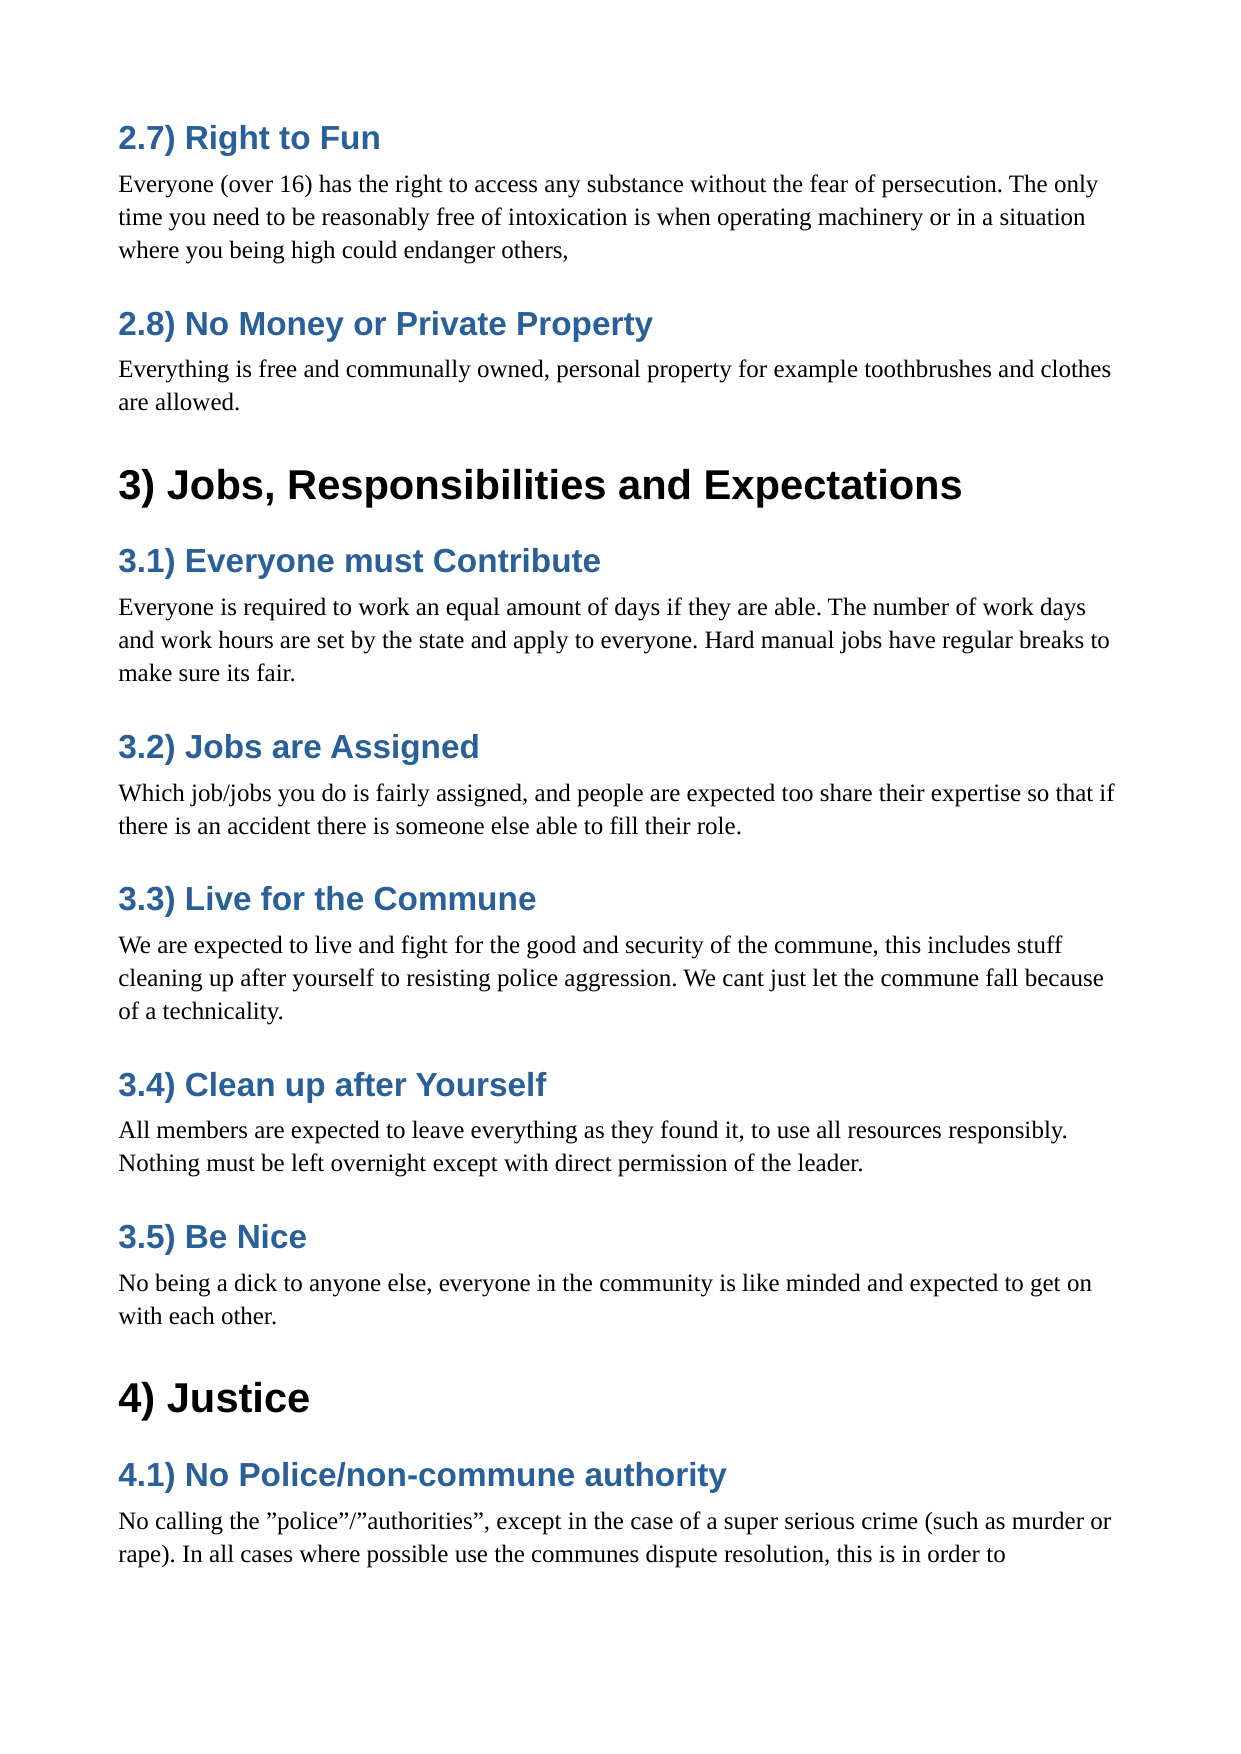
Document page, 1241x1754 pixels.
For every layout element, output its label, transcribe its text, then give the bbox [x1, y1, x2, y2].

subtitle 3) Jobs, Responsibilities and Expectations [118, 460, 1122, 508]
subtitle 3.3) Live for the Commune [118, 879, 1122, 918]
subtitle 3.5) Be Nice [118, 1217, 1122, 1255]
text We are expected to live and fight for the good and security of the commune, this includes stuff cleaning up after yourself to resisting police aggression. We cant just let the commune fall because of a technicality. [118, 930, 1122, 1025]
text All members are expected to leave everything as they found it, to use all resources responsibly. Nothing must be left overnight except with direct permission of the leader. [118, 1116, 1122, 1177]
text Which job/jobs you do is fairly assigned, and people are expected too share their expertise so that if there is an accident there is someone else able to fill their role. [118, 778, 1122, 839]
subtitle 4.1) No Police/non-commune authority [118, 1455, 1122, 1493]
subtitle 3.1) Everyone must Contribute [118, 541, 1122, 580]
text No being a dick to anyone else, everyone in the community is like minded and expected to get on with each other. [118, 1268, 1122, 1330]
text Everyone (over 16) has the right to access any substance without the fear of persecution. The only time you need to be reasonably free of intoxication is when operating machinery or in a situation where you being high could endanger others, [118, 169, 1122, 264]
subtitle 2.7) Right to Fun [118, 118, 1122, 157]
subtitle 4) Justice [118, 1373, 1122, 1421]
text No calling the ”police”/”authorities”, except in the case of a super serious crime (such as murder or rape). In all cases where possible use the communes dispute resolution, this is in order to [118, 1506, 1122, 1567]
subtitle 3.2) Jobs are Assigned [118, 727, 1122, 765]
text Everyone is required to work an equal amount of days if they are able. The number of work days and work hours are set by the state and apply to everyone. Hard manual jobs have regular breaks to make sure its fair. [118, 592, 1122, 687]
text Everything is free and communally owned, personal property for example toothbrushes and clothes are allowed. [118, 354, 1122, 416]
subtitle 2.8) No Money or Private Property [118, 303, 1122, 342]
subtitle 3.4) Clean up after Yourself [118, 1064, 1122, 1103]
